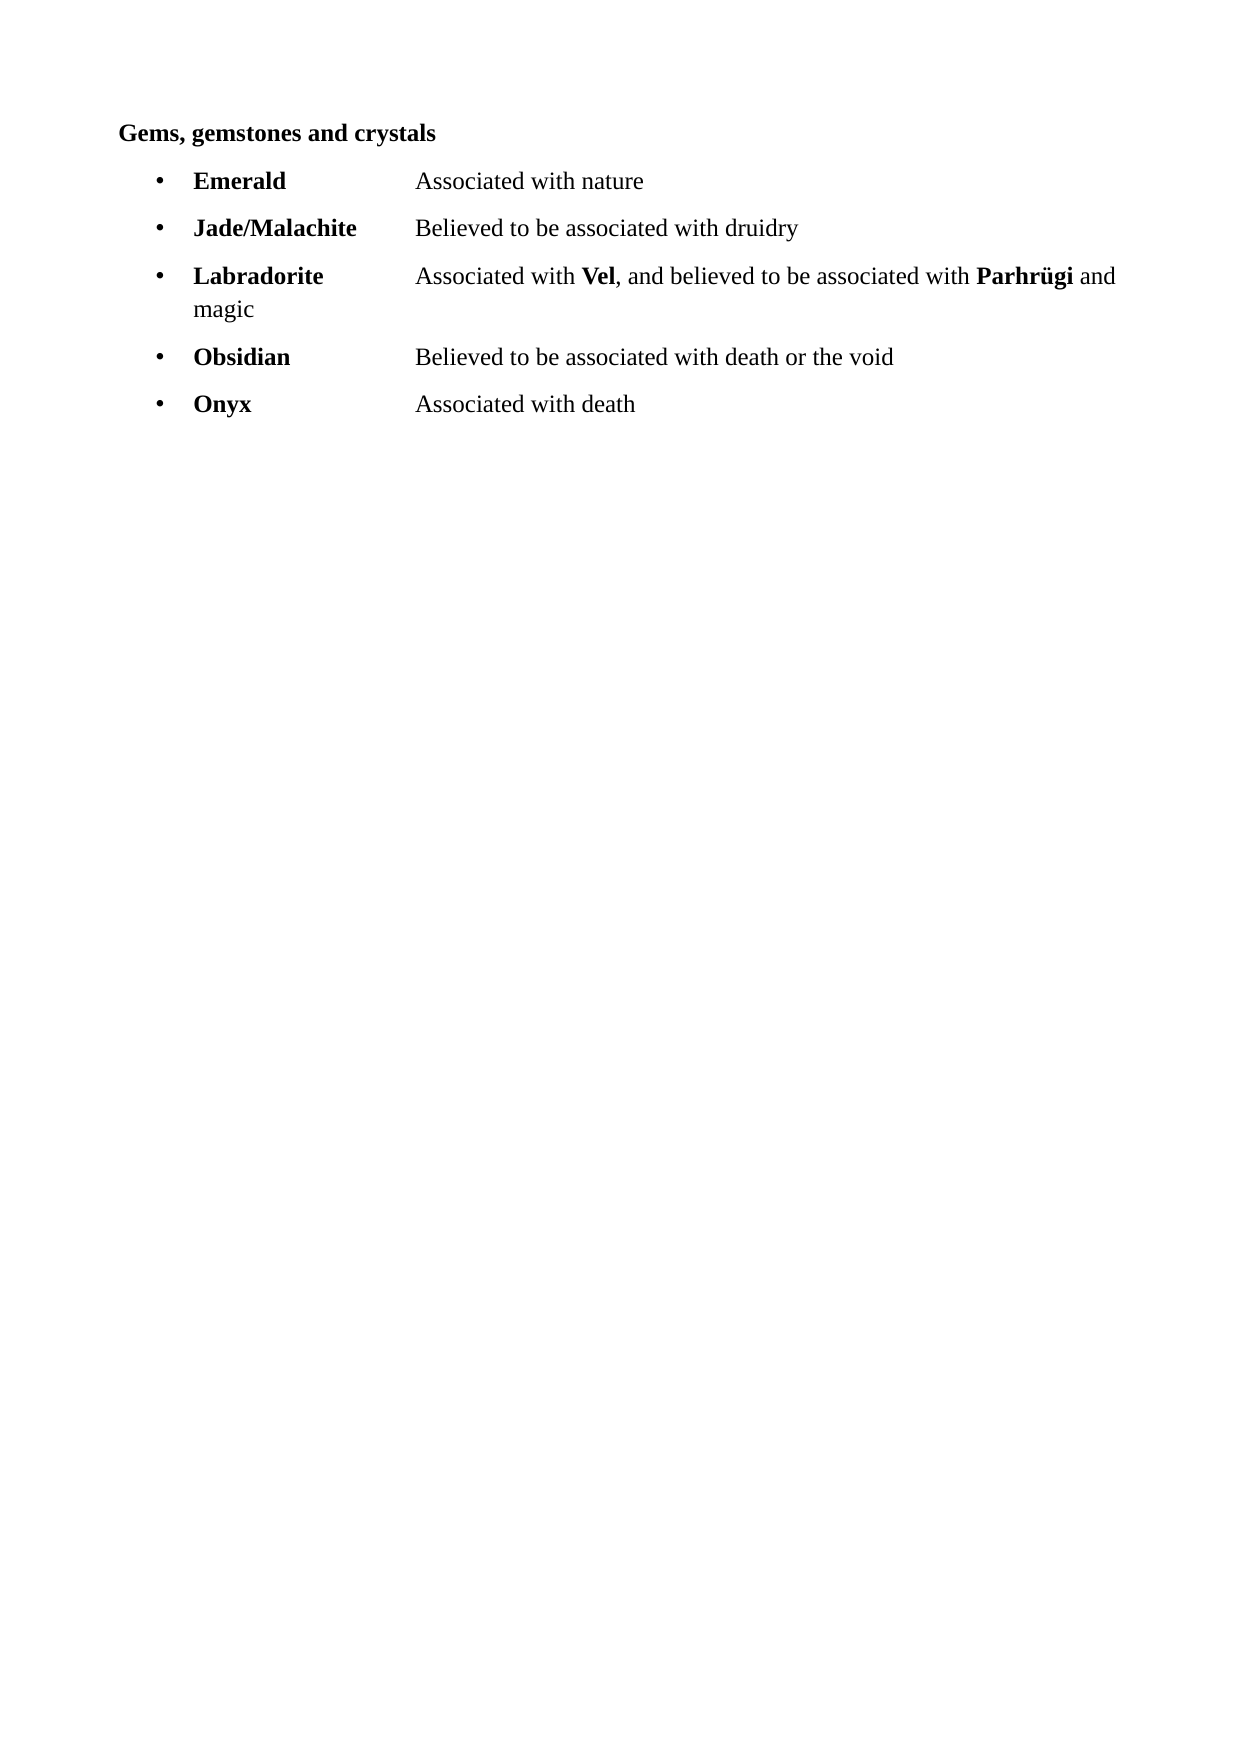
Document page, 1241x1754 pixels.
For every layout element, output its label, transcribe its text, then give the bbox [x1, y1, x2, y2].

text Gems, gemstones and crystals [118, 118, 1122, 147]
list Jade/Malachite Believed to be associated with druidry [156, 213, 1122, 242]
list Onyx Associated with death [156, 389, 1122, 418]
list Obsidian Believed to be associated with death or the void [156, 342, 1122, 370]
list Emerald Associated with nature [156, 166, 1122, 194]
list Labradorite Associated with Vel, and believed to be associated with Parhrügi and magic [156, 261, 1122, 323]
